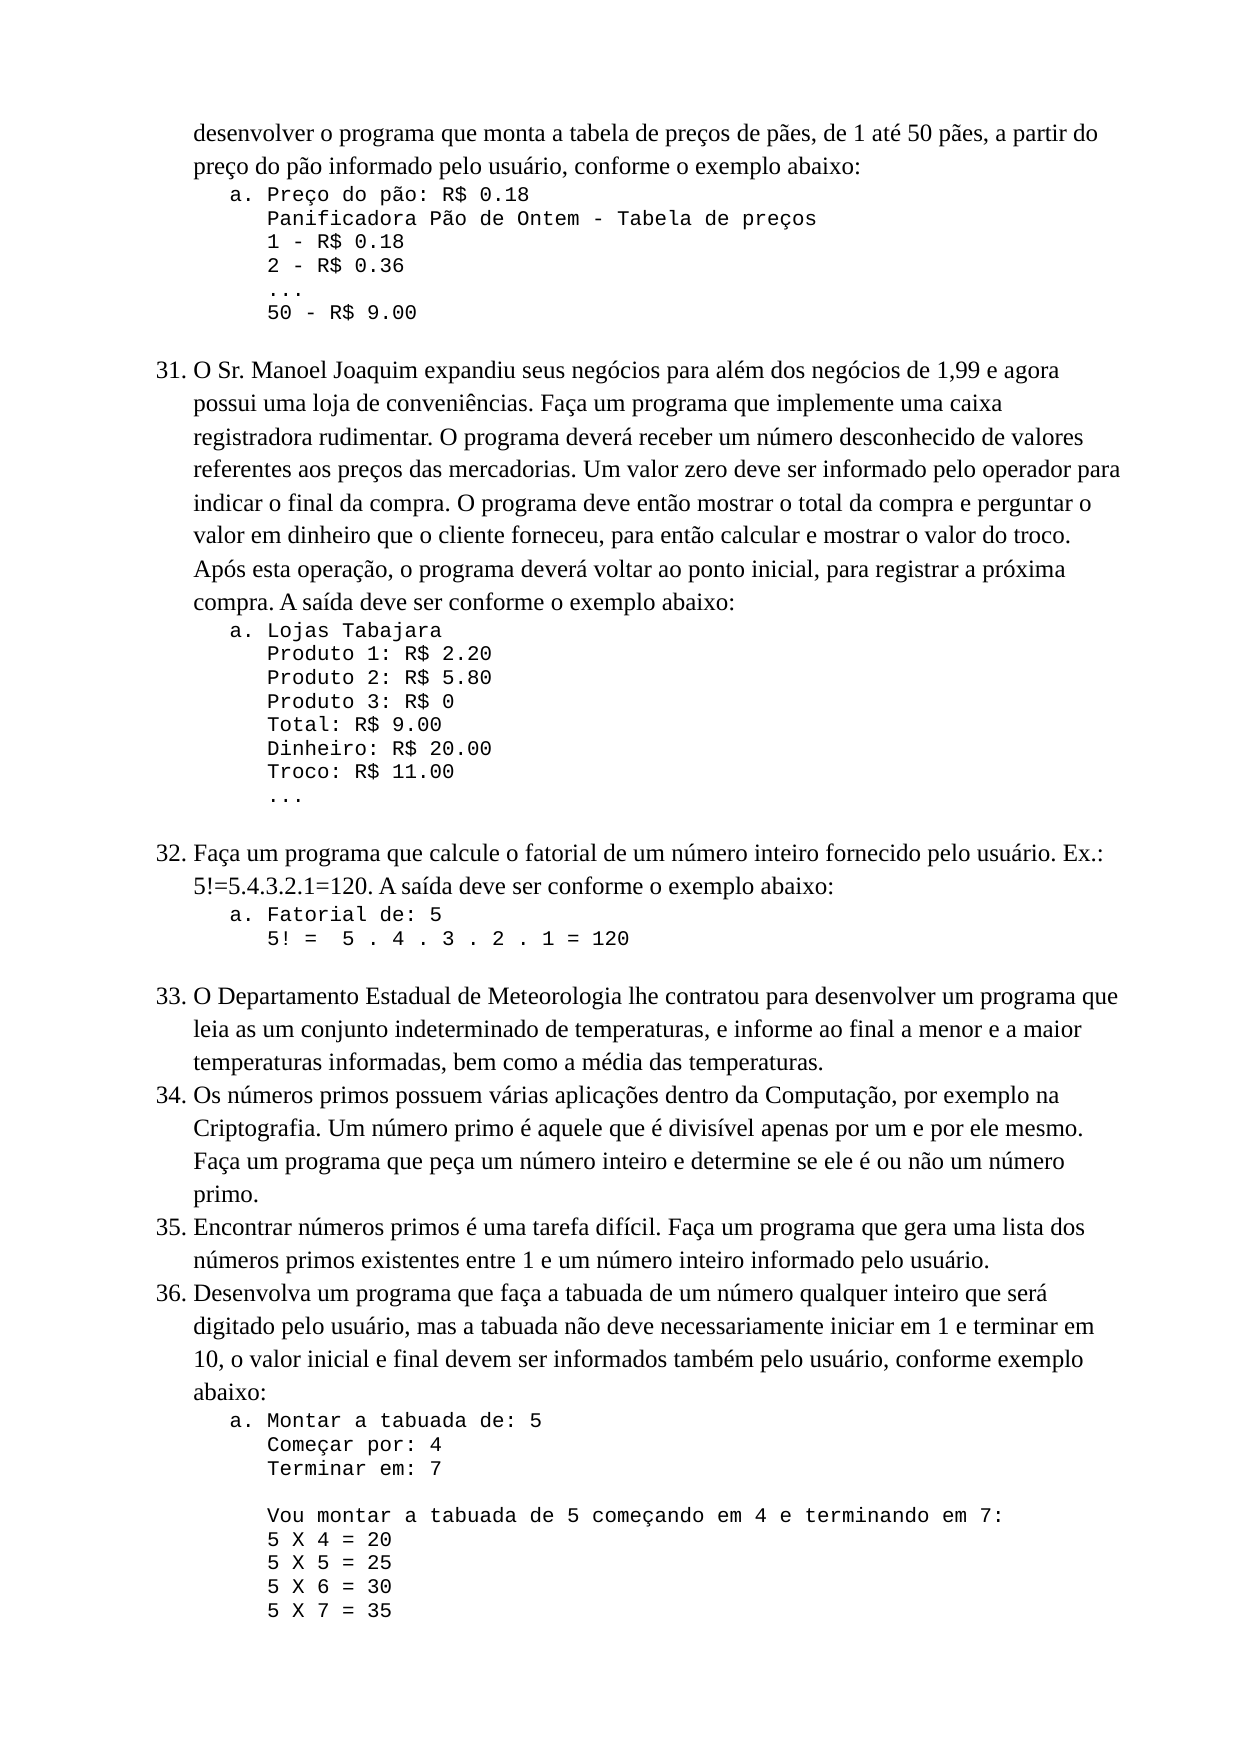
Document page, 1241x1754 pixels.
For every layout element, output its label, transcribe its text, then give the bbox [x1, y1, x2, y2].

list 5 X 6 = 30 [229, 1576, 1122, 1599]
list Panificadora Pão de Ontem - Tabela de preços [229, 208, 1122, 231]
list Começar por: 4 [229, 1434, 1122, 1458]
list ... [229, 279, 1122, 302]
list Produto 3: R$ 0 [229, 691, 1122, 714]
list desenvolver o programa que monta a tabela de preços de pães, de 1 até 50 pães, a partir do preço do pão informado pelo usuário, conforme o exemplo abaixo: [156, 118, 1122, 180]
list O Departamento Estadual de Meteorologia lhe contratou para desenvolver um programa que leia as um conjunto indeterminado de temperaturas, e informe ao final a menor e a maior temperaturas informadas, bem como a média das temperaturas. [156, 981, 1122, 1076]
list 1 - R$ 0.18 [229, 231, 1122, 255]
list Produto 2: R$ 5.80 [229, 667, 1122, 691]
list Total: R$ 9.00 [229, 714, 1122, 738]
list Lojas Tabajara [229, 620, 1122, 643]
list 50 - R$ 9.00 [229, 302, 1122, 326]
list Troco: R$ 11.00 [229, 762, 1122, 785]
list Os números primos possuem várias aplicações dentro da Computação, por exemplo na Criptografia. Um número primo é aquele que é divisível apenas por um e por ele mesmo. Faça um programa que peça um número inteiro e determine se ele é ou não um número primo. [156, 1080, 1122, 1208]
list ... [229, 785, 1122, 809]
list Desenvolva um programa que faça a tabuada de um número qualquer inteiro que será digitado pelo usuário, mas a tabuada não deve necessariamente iniciar em 1 e terminar em 10, o valor inicial e final devem ser informados também pelo usuário, conforme exemplo abaixo: [156, 1278, 1122, 1406]
list Encontrar números primos é uma tarefa difícil. Faça um programa que gera uma lista dos números primos existentes entre 1 e um número inteiro informado pelo usuário. [156, 1212, 1122, 1274]
list 5 X 4 = 20 [229, 1529, 1122, 1552]
list Produto 1: R$ 2.20 [229, 643, 1122, 667]
list Preço do pão: R$ 0.18 [229, 184, 1122, 208]
list Faça um programa que calcule o fatorial de um número inteiro fornecido pelo usuário. Ex.: 5!=5.4.3.2.1=120. A saída deve ser conforme o exemplo abaixo: [156, 838, 1122, 900]
list Vou montar a tabuada de 5 começando em 4 e terminando em 7: [229, 1505, 1122, 1529]
list Montar a tabuada de: 5 [229, 1410, 1122, 1434]
list O Sr. Manoel Joaquim expandiu seus negócios para além dos negócios de 1,99 e agora possui uma loja de conveniências. Faça um programa que implemente uma caixa registradora rudimentar. O programa deverá receber um número desconhecido de valores referentes aos preços das mercadorias. Um valor zero deve ser informado pelo operador para indicar o final da compra. O programa deve então mostrar o total da compra e perguntar o valor em dinheiro que o cliente forneceu, para então calcular e mostrar o valor do troco. Após esta operação, o programa deverá voltar ao ponto inicial, para registrar a próxima compra. A saída deve ser conforme o exemplo abaixo: [156, 356, 1122, 615]
list 5! = 5 . 4 . 3 . 2 . 1 = 120 [229, 928, 1122, 952]
list Terminar em: 7 [229, 1458, 1122, 1481]
list Dinheiro: R$ 20.00 [229, 738, 1122, 762]
list 5 X 5 = 25 [229, 1552, 1122, 1576]
list 2 - R$ 0.36 [229, 255, 1122, 279]
list 5 X 7 = 35 [229, 1599, 1122, 1623]
list Fatorial de: 5 [229, 904, 1122, 928]
